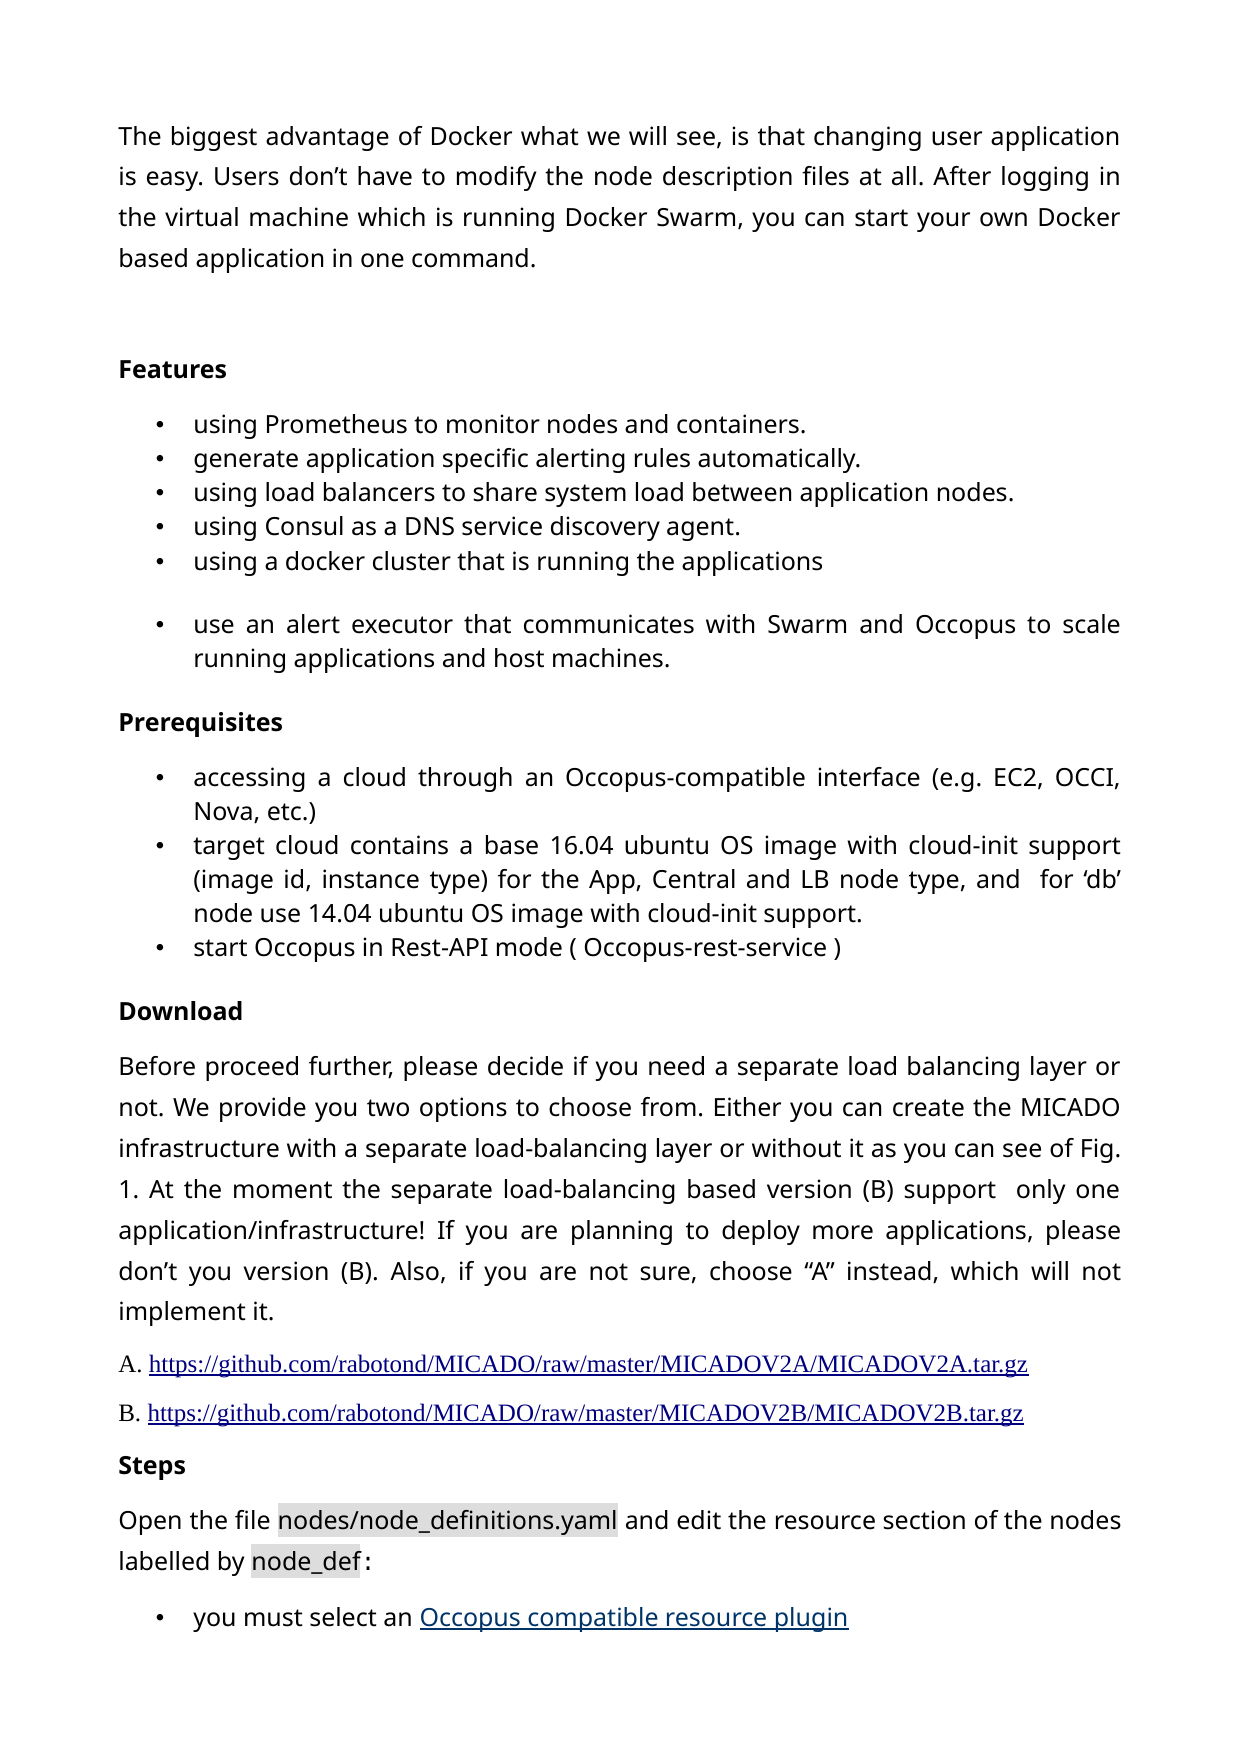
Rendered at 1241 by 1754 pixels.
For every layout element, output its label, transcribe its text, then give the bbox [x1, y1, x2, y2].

text A. https://github.com/rabotond/MICADO/raw/master/MICADOV2A/MICADOV2A.tar.gz [118, 1349, 1122, 1378]
list using a docker cluster that is running the applications [156, 543, 1122, 577]
list generate application specific alerting rules automatically. [156, 441, 1122, 475]
text Steps [118, 1447, 1122, 1482]
list using Consul as a DNS service discovery agent. [156, 509, 1122, 543]
text Prerequisites [118, 704, 1122, 738]
text The biggest advantage of Docker what we will see, is that changing user application is easy. Users don’t have to modify the node description files at all. After logging in the virtual machine which is running Docker Swarm, you can start your own Docker based application in one command. [118, 118, 1122, 275]
list Open the file nodes/node_definitions.yaml and edit the resource section of the nodes labelled by node_def: [118, 1503, 1122, 1578]
list start Occopus in Rest-API mode ( Occopus-rest-service ) [156, 930, 1122, 964]
list you must select an Occopus compatible resource plugin [156, 1599, 1122, 1633]
list using Prometheus to monitor nodes and containers. [156, 407, 1122, 441]
text B. https://github.com/rabotond/MICADO/raw/master/MICADOV2B/MICADOV2B.tar.gz [118, 1398, 1122, 1427]
list accessing a cloud through an Occopus-compatible interface (e.g. EC2, OCCI, Nova, etc.) [156, 760, 1122, 828]
text Download [118, 993, 1122, 1028]
text Before proceed further, please decide if you need a separate load balancing layer or not. We provide you two options to choose from. Either you can create the MICADO infrastructure with a separate load-balancing layer or without it as you can see of Fig. 1. At the moment the separate load-balancing based version (B) support only one application/infrastructure! If you are planning to deploy more applications, please don’t you version (B). Also, if you are not sure, choose “A” instead, which will not implement it. [118, 1049, 1122, 1328]
list use an alert executor that communicates with Swarm and Occopus to scale running applications and host machines. [156, 607, 1122, 675]
list target cloud contains a base 16.04 ubuntu OS image with cloud-init support (image id, instance type) for the App, Central and LB node type, and for ‘db’ node use 14.04 ubuntu OS image with cloud-init support. [156, 828, 1122, 930]
list using load balancers to share system load between application nodes. [156, 475, 1122, 509]
text Features [118, 351, 1122, 386]
